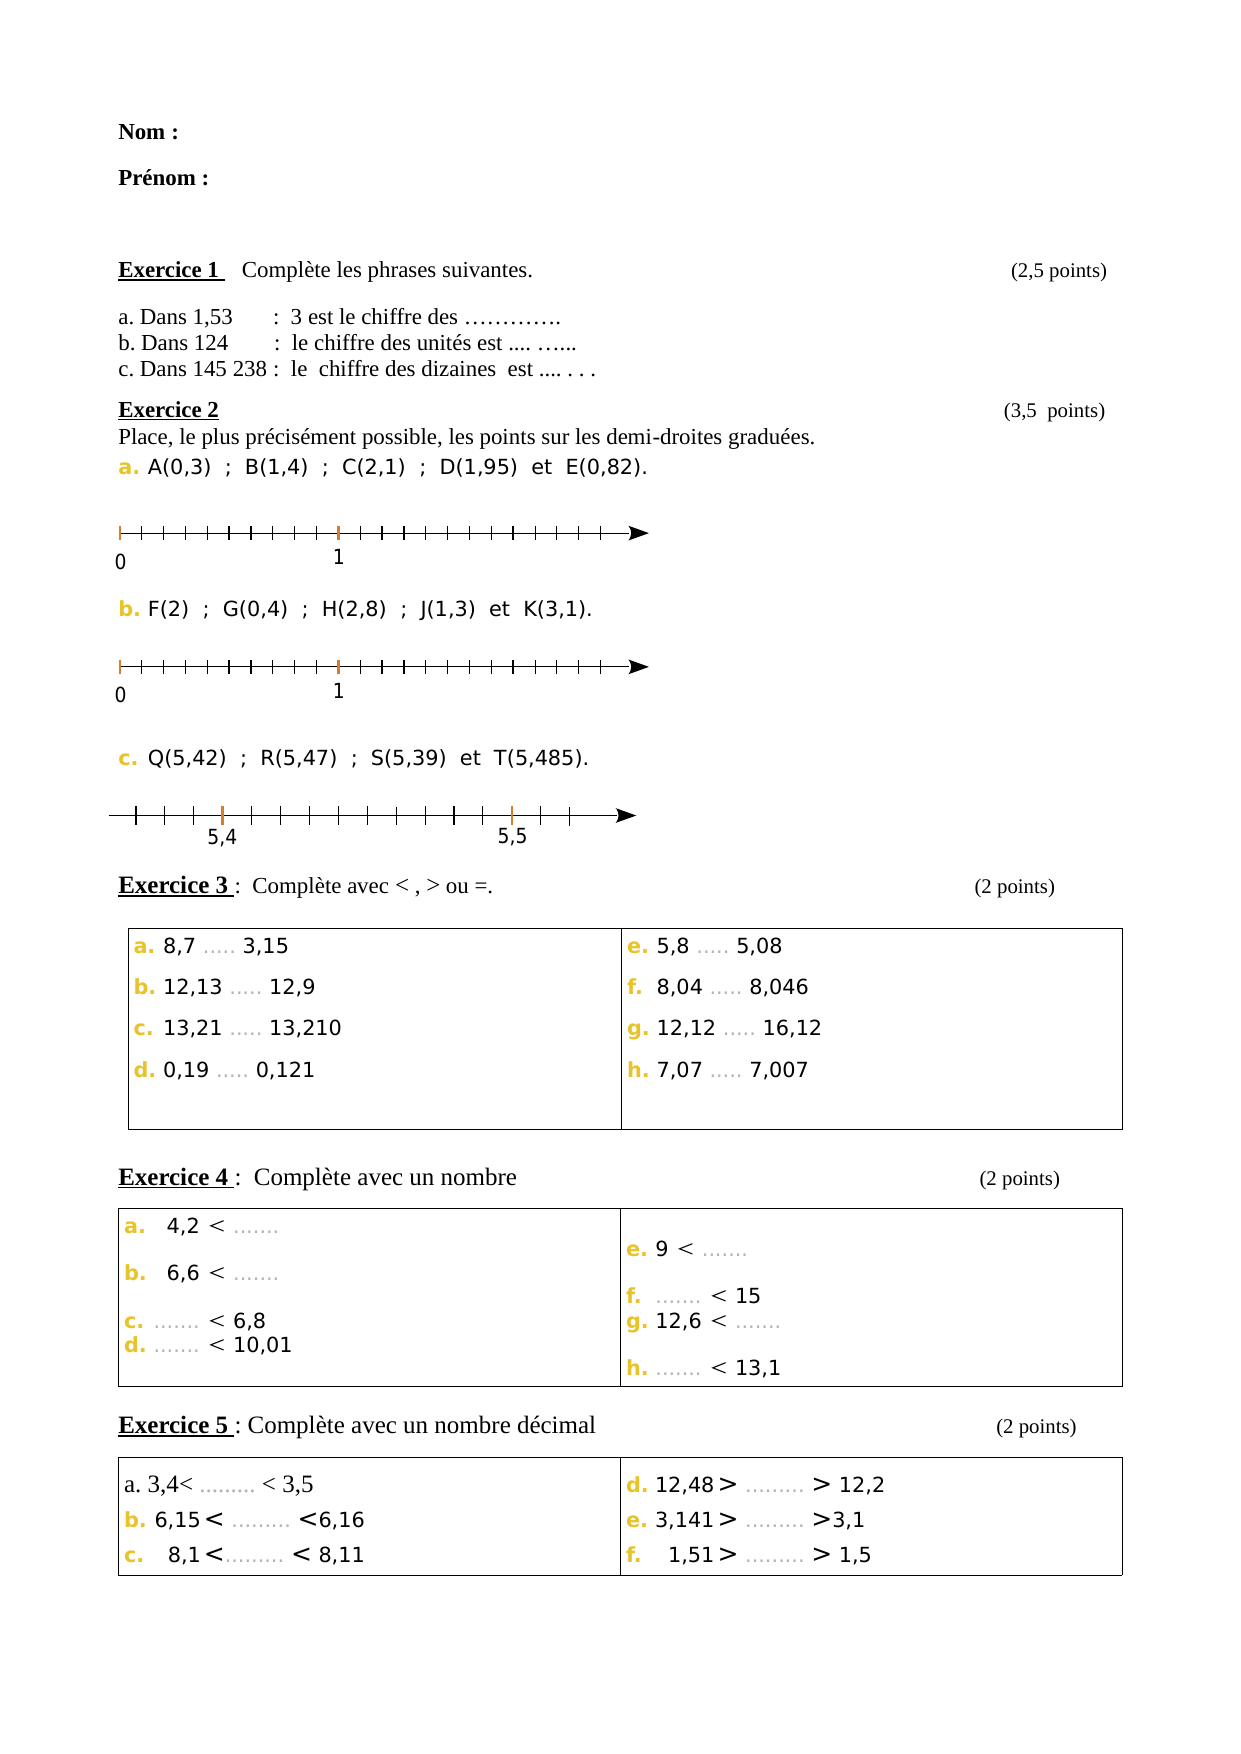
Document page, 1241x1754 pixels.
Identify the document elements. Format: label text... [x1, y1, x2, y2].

list A(0,3) ; B(1,4) ; C(2,1) ; D(1,95) et E(0,82). [118, 455, 1122, 479]
text Exercice 5 : Complète avec un nombre décimal (2 points) [118, 1410, 1122, 1439]
list Q(5,42) ; R(5,47) ; S(5,39) et T(5,485). [118, 746, 1122, 770]
table_header a. 3,4 < ......... < 3,5 b. 6,15 < ......... <6,16 c. 8,1 <......... < 8,11 [119, 1458, 620, 1574]
text Exercice 4 : Complète avec un nombre (2 points) [118, 1162, 1122, 1191]
table_header 8,7 ..... 3,15 12,13 ..... 12,9 13,21 ..... 13,210 0,19 ..... 0,121 [129, 929, 621, 1129]
text Place, le plus précisément possible, les points sur les demi‑droites graduées. [118, 423, 1122, 449]
text Exercice 1 Complète les phrases suivantes. (2,5 points) [118, 257, 1122, 283]
text Exercice 2 (3,5 points) [118, 396, 1122, 423]
text Prénom : [118, 164, 1122, 191]
list F(2) ; G(0,4) ; H(2,8) ; J(1,3) et K(3,1). [118, 597, 1122, 622]
text Nom : [118, 118, 1122, 144]
text Exercice 3 : Complète avec < , > ou =. (2 points) [118, 870, 1122, 899]
table_header d. 12,48 > ......... > 12,2 e. 3,141 > ......... >3,1 f. 1,51 > ......... > 1,5 [621, 1458, 1122, 1574]
table_header 9  ....... .......  15 12,6  ....... .......  13,1 [621, 1209, 1122, 1386]
table_header 5,8 ..... 5,08 8,04 ..... 8,046 12,12 ..... 16,12 7,07 ..... 7,007 [622, 929, 1122, 1129]
text a. Dans 1,53 : 3 est le chiffre des …………. b. Dans 124 : le chiffre des unités est .... …... c. Dans 145 238 : le chiffre des dizaines est .... . . . [118, 303, 1122, 382]
table_header 4,2  ....... 6,6  ....... .......  6,8 .......  10,01 [119, 1209, 620, 1386]
